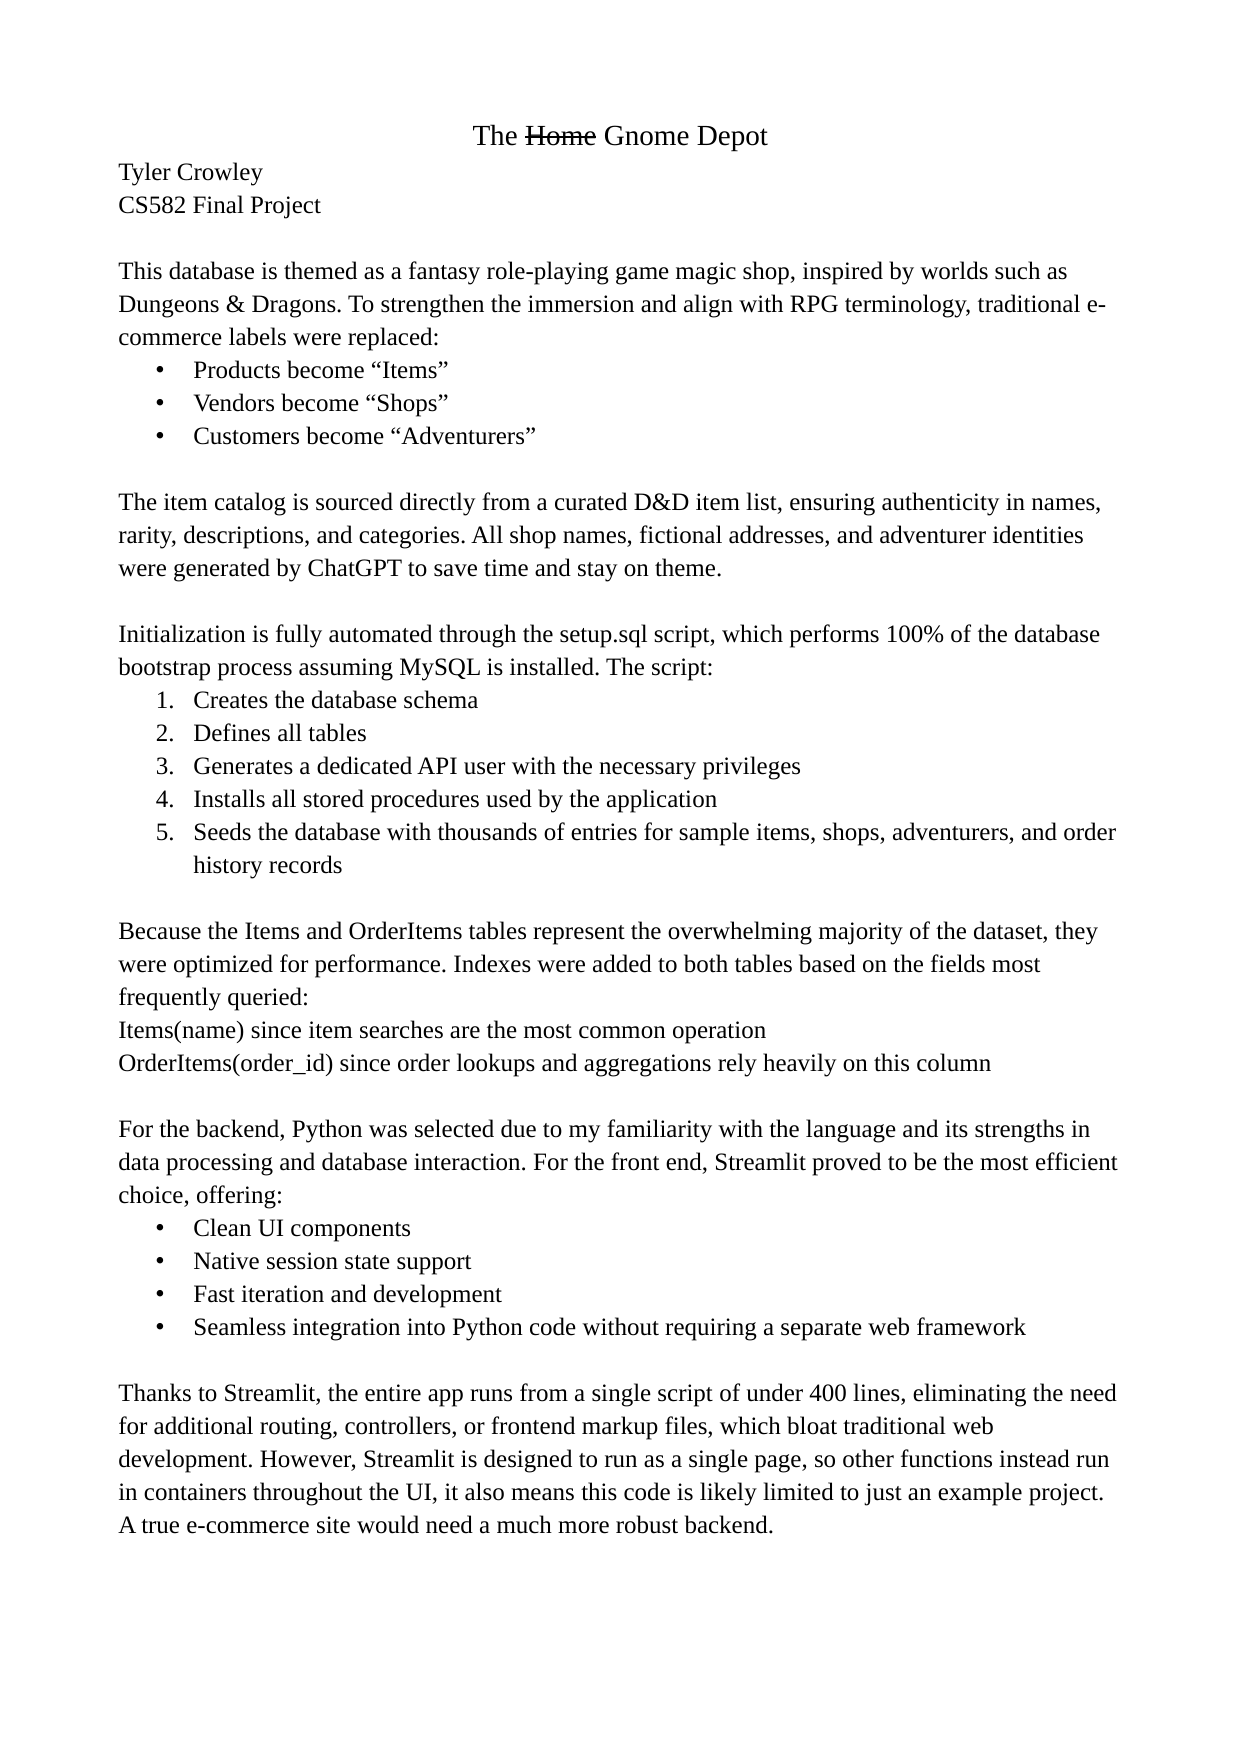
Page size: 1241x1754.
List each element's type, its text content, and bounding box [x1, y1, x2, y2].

text Thanks to Streamlit, the entire app runs from a single script of under 400 lines, eliminating the need for additional routing, controllers, or frontend markup files, which bloat traditional web development. However, Streamlit is designed to run as a single page, so other functions instead run in containers throughout the UI, it also means this code is likely limited to just an example project. A true e-commerce site would need a much more robust backend. [118, 1378, 1122, 1539]
text OrderItems(order_id) since order lookups and aggregations rely heavily on this column [118, 1048, 1122, 1077]
list Seamless integration into Python code without requiring a separate web framework [156, 1312, 1122, 1341]
text Tyler Crowley [118, 157, 1122, 185]
list Generates a dedicated API user with the necessary privileges [156, 751, 1122, 780]
list Fast iteration and development [156, 1279, 1122, 1308]
text Initialization is fully automated through the setup.sql script, which performs 100% of the database bootstrap process assuming MySQL is installed. The script: [118, 619, 1122, 681]
list Installs all stored procedures used by the application [156, 784, 1122, 813]
list Defines all tables [156, 718, 1122, 747]
list Native session state support [156, 1246, 1122, 1275]
text This database is themed as a fantasy role-playing game magic shop, inspired by worlds such as Dungeons & Dragons. To strengthen the immersion and align with RPG terminology, traditional e-commerce labels were replaced: [118, 256, 1122, 351]
list Vendors become “Shops” [156, 388, 1122, 417]
text The item catalog is sourced directly from a curated D&D item list, ensuring authenticity in names, rarity, descriptions, and categories. All shop names, fictional addresses, and adventurer identities were generated by ChatGPT to save time and stay on theme. [118, 487, 1122, 582]
text The Home Gnome Depot [118, 118, 1122, 152]
list Products become “Items” [156, 355, 1122, 383]
text For the backend, Python was selected due to my familiarity with the language and its strengths in data processing and database interaction. For the front end, Streamlit proved to be the most efficient choice, offering: [118, 1114, 1122, 1209]
list Customers become “Adventurers” [156, 421, 1122, 449]
list Clean UI components [156, 1213, 1122, 1242]
list Creates the database schema [156, 685, 1122, 714]
text CS582 Final Project [118, 190, 1122, 218]
list Seeds the database with thousands of entries for sample items, shops, adventurers, and order history records [156, 817, 1122, 879]
text Because the Items and OrderItems tables represent the overwhelming majority of the dataset, they were optimized for performance. Indexes were added to both tables based on the fields most frequently queried: [118, 916, 1122, 1011]
text Items(name) since item searches are the most common operation [118, 1015, 1122, 1044]
